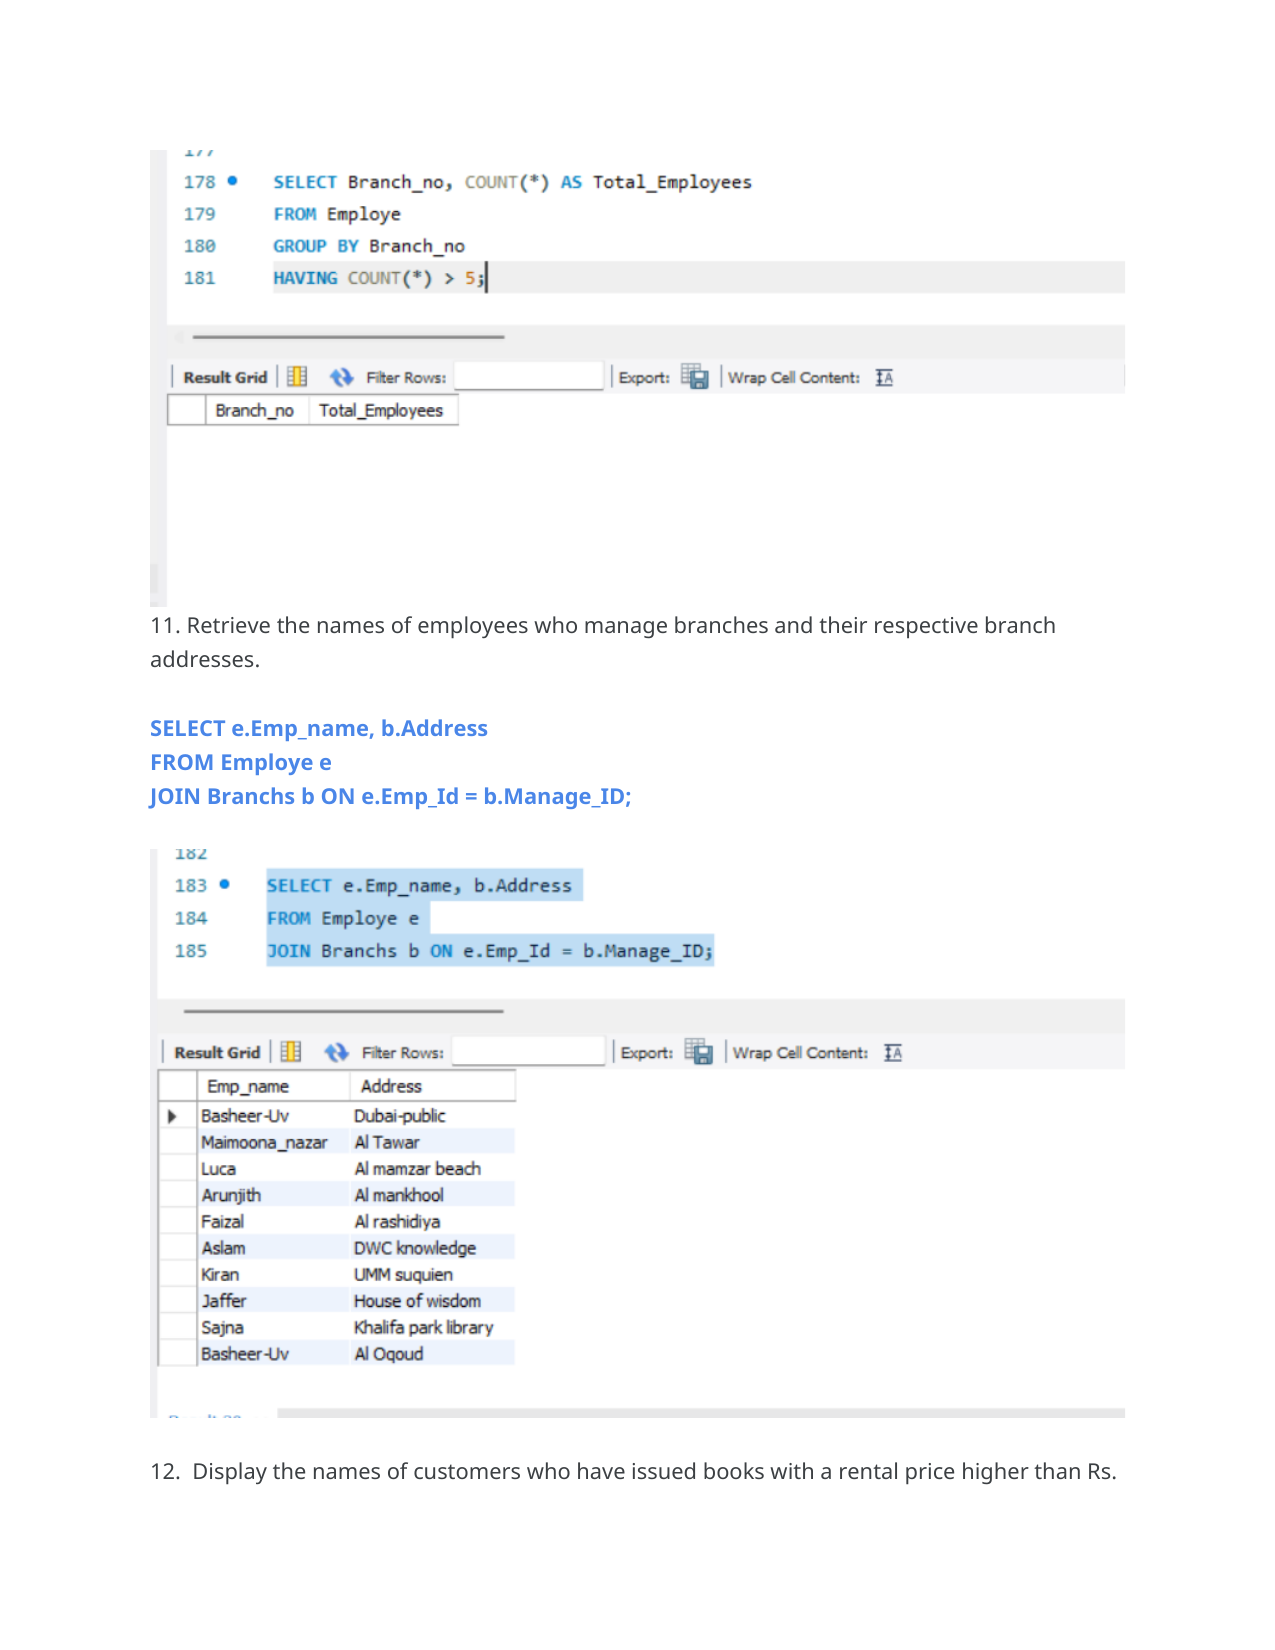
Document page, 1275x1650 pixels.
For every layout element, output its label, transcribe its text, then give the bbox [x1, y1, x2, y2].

text 12. Display the names of customers who have issued books with a rental price higher than Rs. [150, 1456, 1125, 1486]
text FROM Employe e [150, 747, 1125, 777]
text SELECT e.Emp_name, b.Address [150, 713, 1125, 742]
picture [150, 150, 1125, 607]
text JOIN Branchs b ON e.Emp_Id = b.Manage_ID; [150, 781, 1125, 811]
picture [150, 849, 1125, 1418]
text 11. Retrieve the names of employees who manage branches and their respective branch addresses. [150, 610, 1125, 674]
